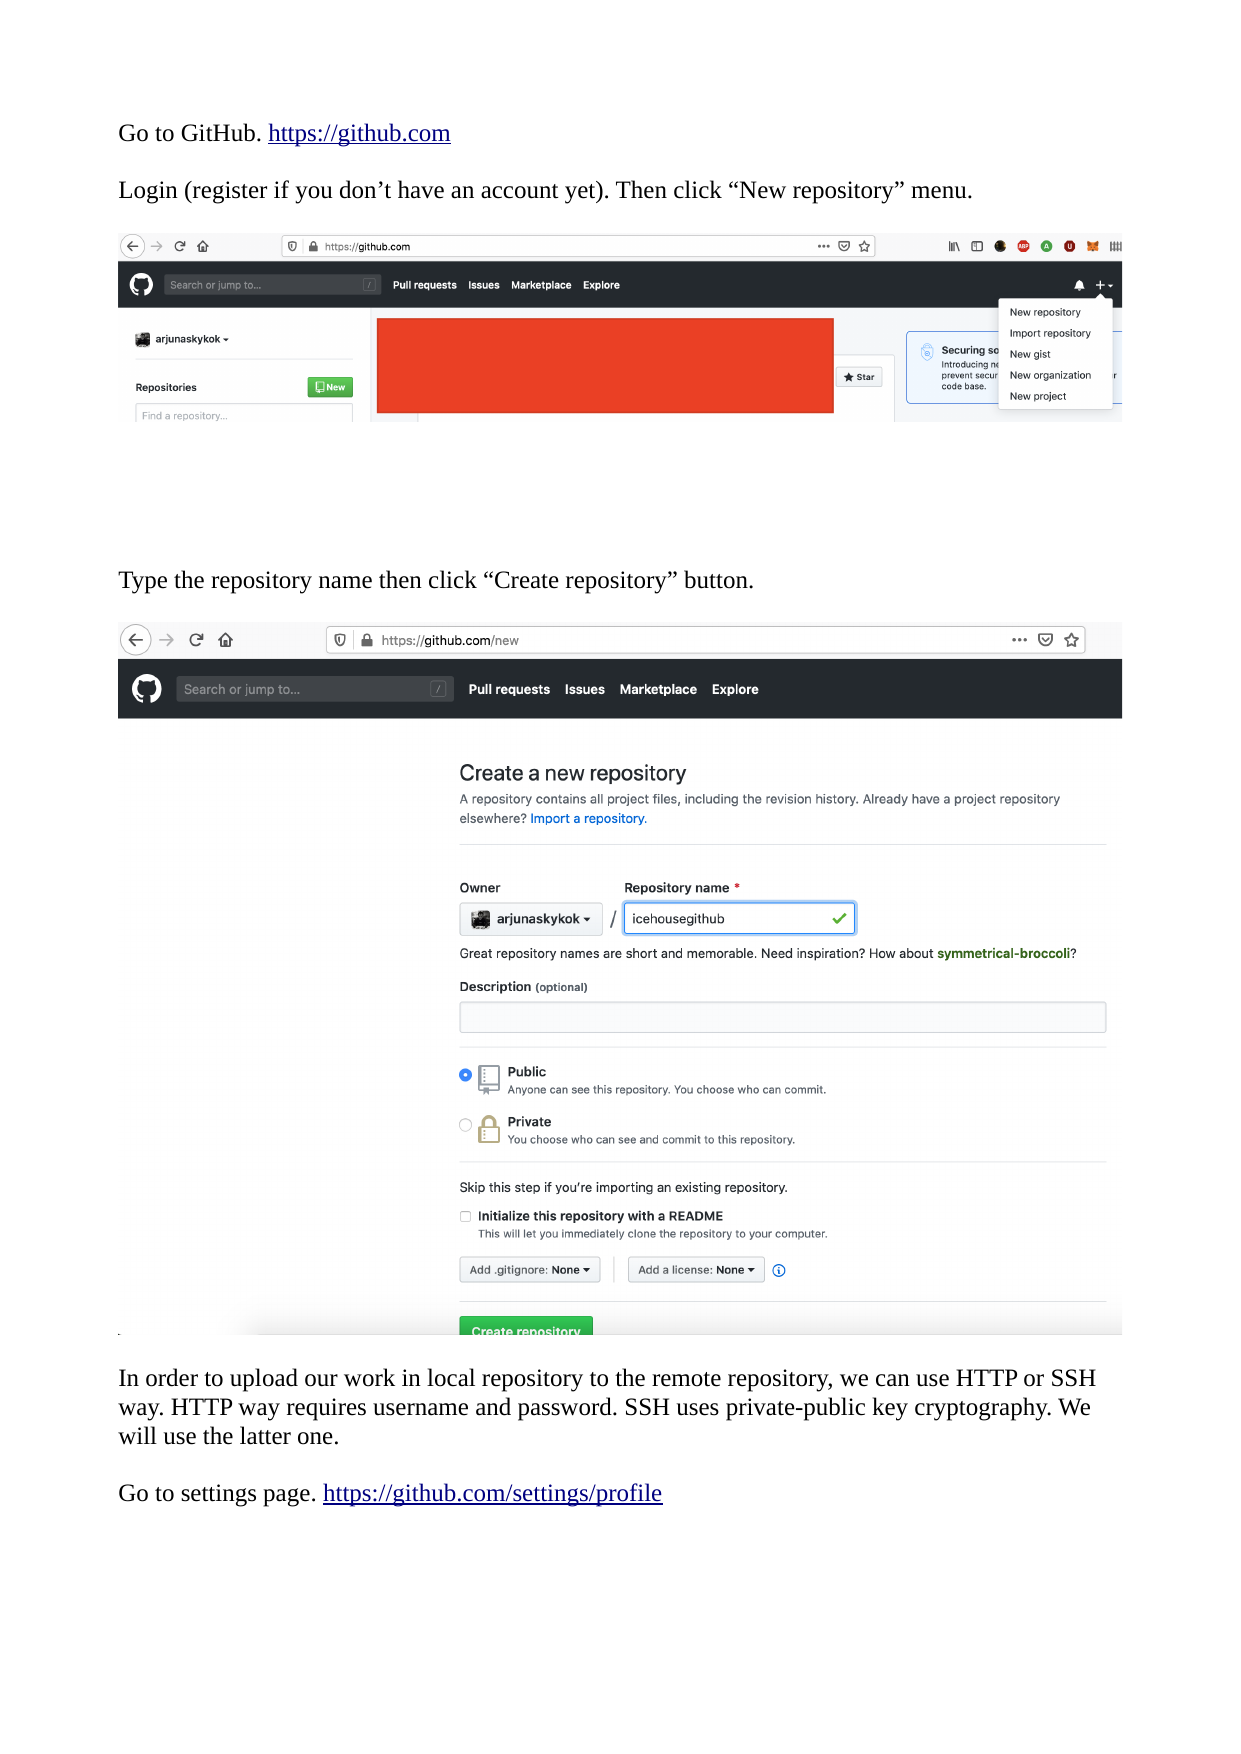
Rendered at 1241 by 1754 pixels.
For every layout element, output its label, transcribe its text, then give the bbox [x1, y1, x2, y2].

picture [118, 622, 1123, 1335]
text Type the repository name then click “Create repository” button. [118, 565, 1122, 594]
text In order to upload our work in local repository to the remote repository, we can use HTTP or SSH way. HTTP way requires username and password. SSH uses private-public key cryptography. We will use the latter one. [118, 1363, 1122, 1450]
text Go to GitHub. https://github.com [118, 118, 1122, 147]
picture [118, 233, 1123, 422]
text Go to settings page. https://github.com/settings/profile [118, 1478, 1122, 1507]
text Login (register if you don’t have an account yet). Then click “New repository” menu. [118, 176, 1122, 204]
